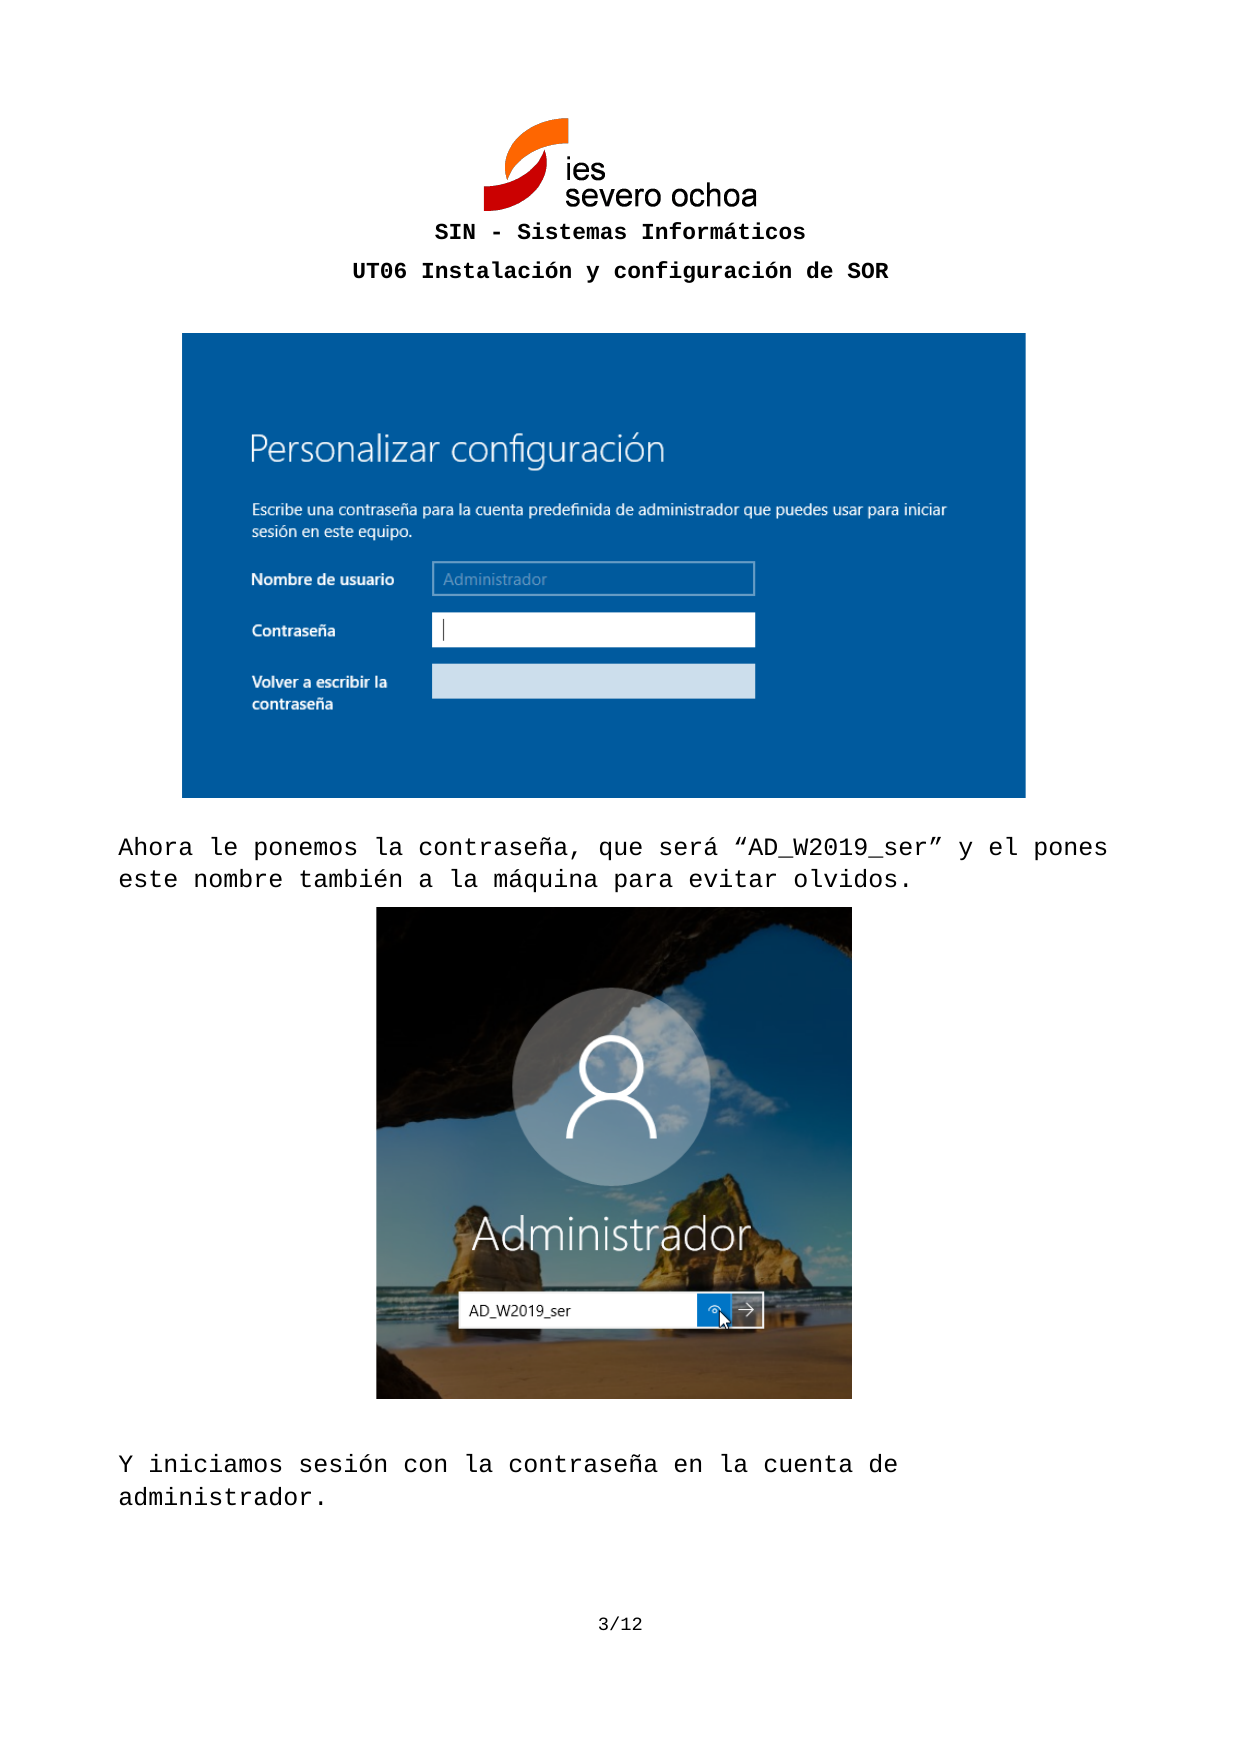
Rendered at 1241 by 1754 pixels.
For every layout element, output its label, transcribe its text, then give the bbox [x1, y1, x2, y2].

picture [483, 118, 757, 211]
picture [182, 333, 1026, 798]
text Ahora le ponemos la contraseña, que será “AD_W2019_ser” y el pones este nombre también a la máquina para evitar olvidos. [118, 834, 1122, 895]
picture [376, 907, 852, 1399]
text Y iniciamos sesión con la contraseña en la cuenta de administrador. [118, 1452, 1122, 1513]
